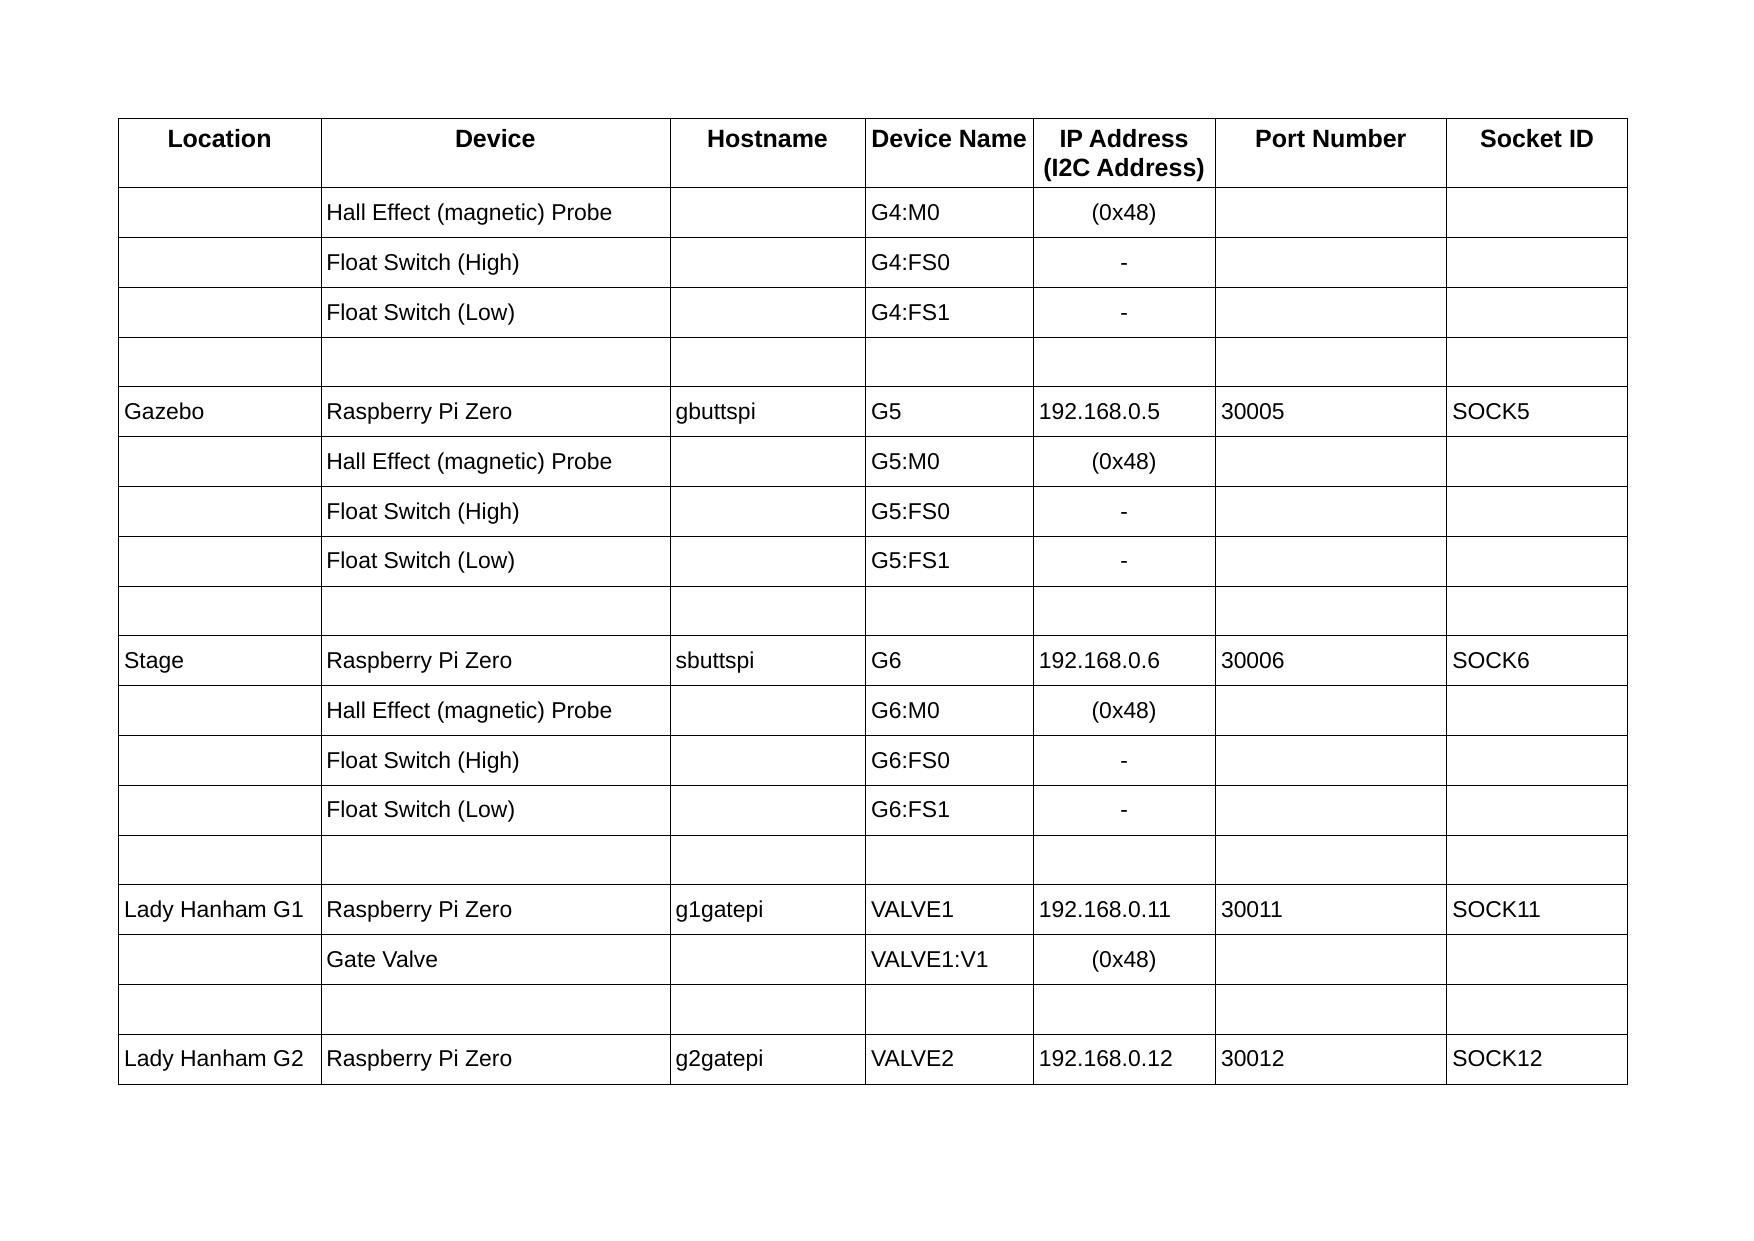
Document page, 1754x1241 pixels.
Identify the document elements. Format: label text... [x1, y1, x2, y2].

table_cell [1447, 836, 1627, 884]
table_cell [866, 338, 1033, 386]
table_cell [1034, 338, 1215, 386]
table_cell [119, 487, 321, 536]
table_cell [1216, 985, 1446, 1034]
table_cell gbuttspi [671, 387, 865, 436]
table_header Device [322, 119, 670, 187]
table_cell [1216, 736, 1446, 785]
table_cell - [1034, 537, 1215, 586]
table_cell Gate Valve [322, 935, 670, 984]
table_cell g2gatepi [671, 1035, 865, 1083]
table_cell [866, 836, 1033, 884]
table_header IP Address (I2C Address) [1034, 119, 1215, 187]
table_cell VALVE1:V1 [866, 935, 1033, 984]
table_cell Float Switch (Low) [322, 786, 670, 834]
table_cell [1216, 786, 1446, 834]
table_cell Raspberry Pi Zero [322, 387, 670, 436]
table_cell - [1034, 736, 1215, 785]
table_cell 192.168.0.6 [1034, 636, 1215, 685]
table_cell Hall Effect (magnetic) Probe [322, 437, 670, 486]
table_cell [1034, 836, 1215, 884]
table_cell [119, 985, 321, 1034]
table_cell [119, 188, 321, 237]
table_cell 30006 [1216, 636, 1446, 685]
table_cell [119, 537, 321, 586]
table_cell [1447, 686, 1627, 735]
table_cell 30012 [1216, 1035, 1446, 1083]
table_cell [1216, 686, 1446, 735]
table_cell Hall Effect (magnetic) Probe [322, 188, 670, 237]
table_cell SOCK11 [1447, 885, 1627, 934]
table_cell [1216, 338, 1446, 386]
table_cell [322, 985, 670, 1034]
table_cell [1447, 288, 1627, 337]
table_cell [119, 935, 321, 984]
table_cell Raspberry Pi Zero [322, 636, 670, 685]
table_cell [671, 487, 865, 536]
table_cell [1447, 437, 1627, 486]
table_cell (0x48) [1034, 935, 1215, 984]
table_cell VALVE2 [866, 1035, 1033, 1083]
table_cell G6:FS0 [866, 736, 1033, 785]
table_cell [671, 587, 865, 635]
table_cell Float Switch (Low) [322, 288, 670, 337]
table_cell G5:M0 [866, 437, 1033, 486]
table_cell G5:FS1 [866, 537, 1033, 586]
table_cell [119, 736, 321, 785]
table_cell G4:FS0 [866, 238, 1033, 287]
table_cell VALVE1 [866, 885, 1033, 934]
table_cell Raspberry Pi Zero [322, 885, 670, 934]
table_cell [119, 786, 321, 834]
table_cell [119, 338, 321, 386]
table_cell [1216, 935, 1446, 984]
table_cell [671, 686, 865, 735]
table_cell [1447, 935, 1627, 984]
table_header Location [119, 119, 321, 187]
table_cell G4:M0 [866, 188, 1033, 237]
table_cell [1216, 238, 1446, 287]
table_cell [671, 537, 865, 586]
table_cell Stage [119, 636, 321, 685]
table_cell [671, 935, 865, 984]
table_cell SOCK6 [1447, 636, 1627, 685]
table_cell [1447, 985, 1627, 1034]
table_cell [119, 686, 321, 735]
table_cell [1216, 587, 1446, 635]
table_cell [866, 985, 1033, 1034]
table_cell [671, 836, 865, 884]
table_cell G5:FS0 [866, 487, 1033, 536]
table_cell [671, 985, 865, 1034]
table_cell [671, 736, 865, 785]
table_cell [1447, 587, 1627, 635]
table_cell [119, 836, 321, 884]
table_cell G4:FS1 [866, 288, 1033, 337]
table_cell 192.168.0.11 [1034, 885, 1215, 934]
table_cell G6 [866, 636, 1033, 685]
table_cell - [1034, 288, 1215, 337]
table_cell Float Switch (High) [322, 238, 670, 287]
table_cell [866, 587, 1033, 635]
table_cell [1447, 188, 1627, 237]
table_cell g1gatepi [671, 885, 865, 934]
table_cell Gazebo [119, 387, 321, 436]
table_cell 30005 [1216, 387, 1446, 436]
table_cell Float Switch (Low) [322, 537, 670, 586]
table_cell [1034, 985, 1215, 1034]
table_cell Float Switch (High) [322, 736, 670, 785]
table_cell [1447, 786, 1627, 834]
table_header Device Name [866, 119, 1033, 187]
table_cell Raspberry Pi Zero [322, 1035, 670, 1083]
table_header Socket ID [1447, 119, 1627, 187]
table_cell [119, 437, 321, 486]
table_cell [1447, 338, 1627, 386]
table_cell [671, 338, 865, 386]
table_header Hostname [671, 119, 865, 187]
table_cell Lady Hanham G1 [119, 885, 321, 934]
table_cell [1216, 487, 1446, 536]
table_cell SOCK5 [1447, 387, 1627, 436]
table_cell (0x48) [1034, 188, 1215, 237]
table_cell - [1034, 238, 1215, 287]
table_header Port Number [1216, 119, 1446, 187]
table_cell 30011 [1216, 885, 1446, 934]
table_cell [322, 836, 670, 884]
table_cell [1034, 587, 1215, 635]
table_cell [1216, 836, 1446, 884]
table_cell [119, 587, 321, 635]
table_cell [322, 338, 670, 386]
table_cell [1216, 188, 1446, 237]
table_cell sbuttspi [671, 636, 865, 685]
table_cell [1447, 238, 1627, 287]
table_cell [119, 238, 321, 287]
table_cell [671, 288, 865, 337]
table_cell SOCK12 [1447, 1035, 1627, 1083]
table_cell - [1034, 786, 1215, 834]
table_cell G6:FS1 [866, 786, 1033, 834]
table_cell [671, 786, 865, 834]
table_cell [1216, 288, 1446, 337]
table_cell [1216, 437, 1446, 486]
table_cell [671, 238, 865, 287]
table_cell (0x48) [1034, 686, 1215, 735]
table_cell [1447, 487, 1627, 536]
table_cell Lady Hanham G2 [119, 1035, 321, 1083]
table_cell [322, 587, 670, 635]
table_cell 192.168.0.5 [1034, 387, 1215, 436]
table_cell Hall Effect (magnetic) Probe [322, 686, 670, 735]
table_cell [671, 437, 865, 486]
table_cell [119, 288, 321, 337]
table_cell G5 [866, 387, 1033, 436]
table_cell [1447, 736, 1627, 785]
table_cell [1216, 537, 1446, 586]
table_cell G6:M0 [866, 686, 1033, 735]
table_cell Float Switch (High) [322, 487, 670, 536]
table_cell (0x48) [1034, 437, 1215, 486]
table_cell [1447, 537, 1627, 586]
table_cell - [1034, 487, 1215, 536]
table_cell [671, 188, 865, 237]
table_cell 192.168.0.12 [1034, 1035, 1215, 1083]
